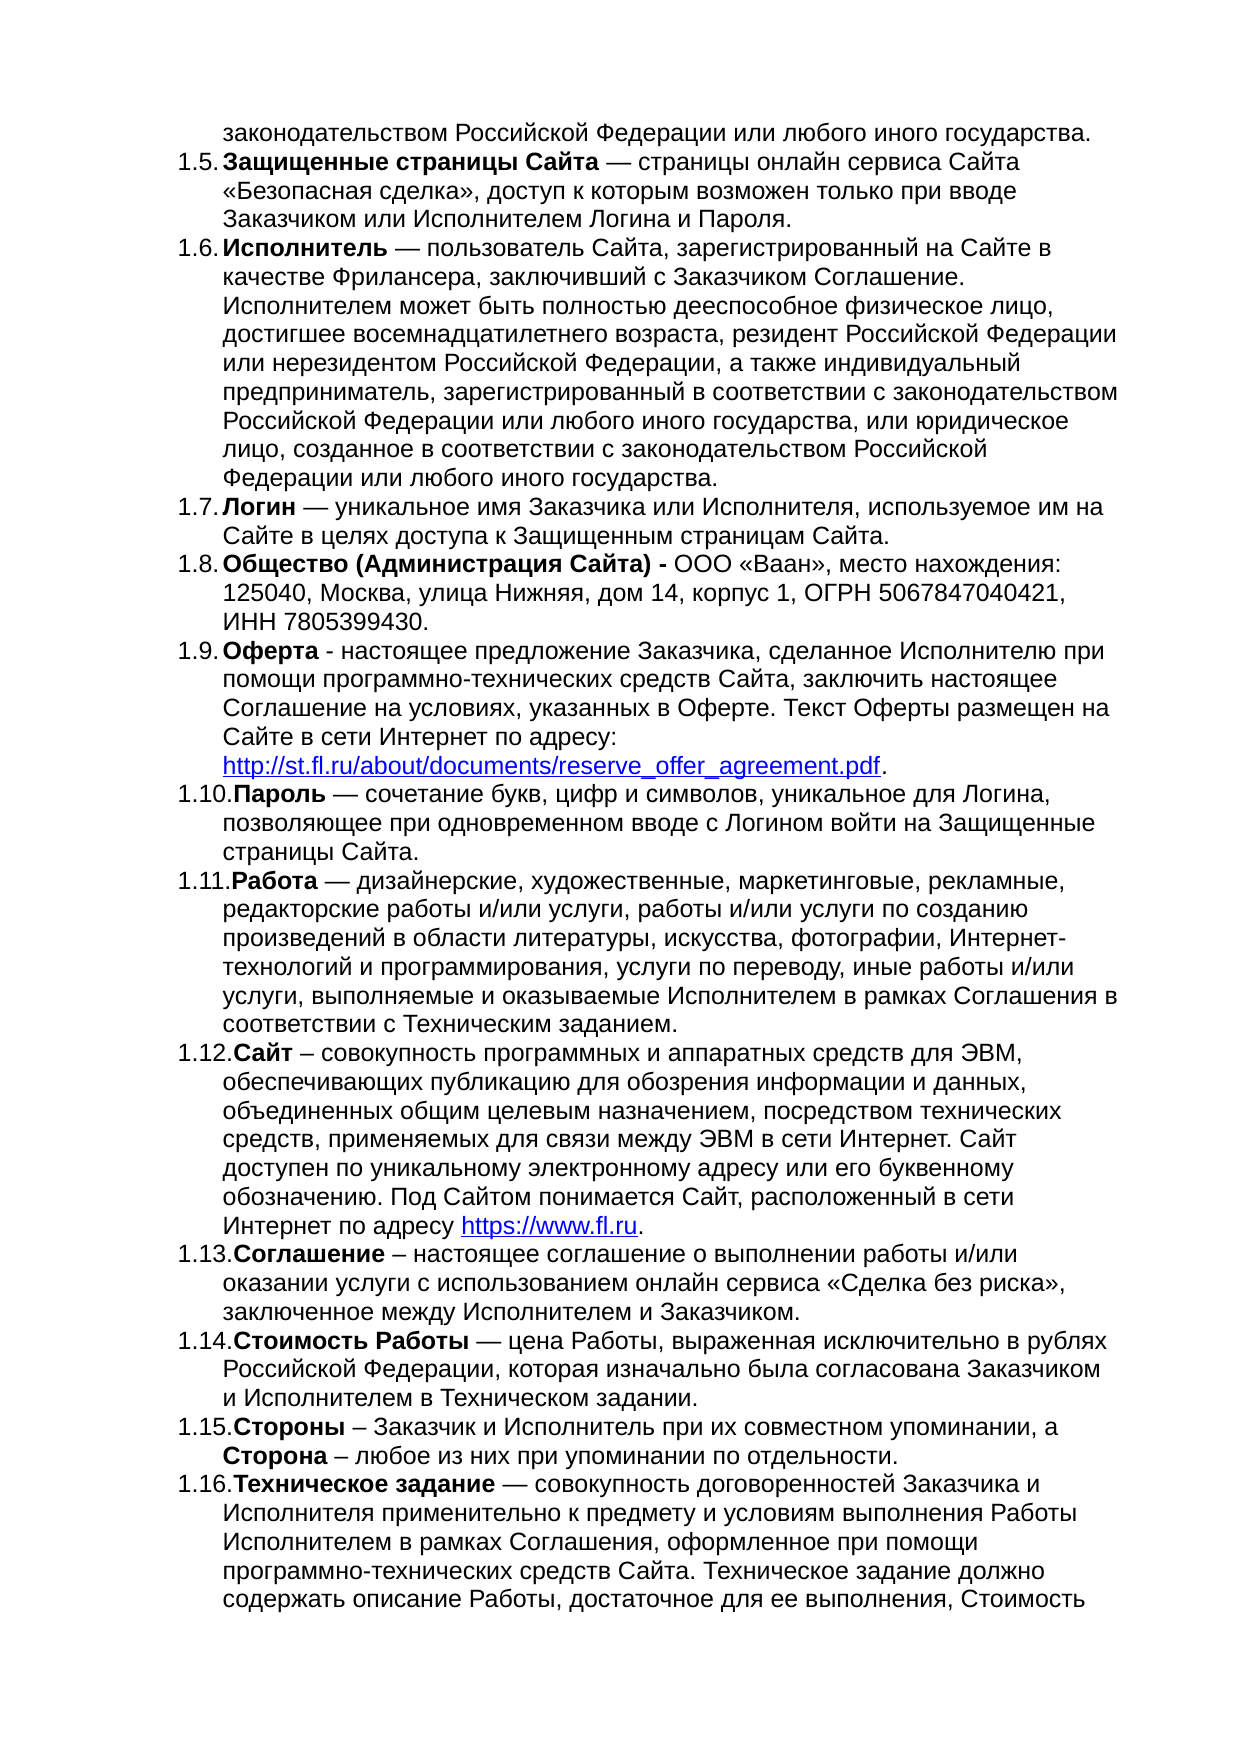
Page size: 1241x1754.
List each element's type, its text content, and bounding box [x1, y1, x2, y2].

list Логин — уникальное имя Заказчика или Исполнителя, используемое им на Сайте в целях доступа к Защищенным страницам Сайта. [177, 492, 1122, 549]
list Стороны – Заказчик и Исполнитель при их совместном упоминании, а Сторона – любое из них при упоминании по отдельности. [177, 1412, 1122, 1469]
list Соглашение – настоящее соглашение о выполнении работы и/или оказании услуги с использованием онлайн сервиса «Сделка без риска», заключенное между Исполнителем и Заказчиком. [177, 1239, 1122, 1326]
list Исполнитель — пользователь Сайта, зарегистрированный на Сайте в качестве Фрилансера, заключивший с Заказчиком Соглашение. Исполнителем может быть полностью дееспособное физическое лицо, достигшее восемнадцатилетнего возраста, резидент Российской Федерации или нерезидентом Российской Федерации, а также индивидуальный предприниматель, зарегистрированный в соответствии с законодательством Российской Федерации или любого иного государства, или юридическое лицо, созданное в соответствии с законодательством Российской Федерации или любого иного государства. [177, 233, 1122, 492]
list Техническое задание — совокупность договоренностей Заказчика и Исполнителя применительно к предмету и условиям выполнения Работы Исполнителем в рамках Соглашения, оформленное при помощи программно-технических средств Сайта. Техническое задание должно содержать описание Работы, достаточное для ее выполнения, Стоимость [177, 1469, 1122, 1613]
list Пароль — сочетание букв, цифр и символов, уникальное для Логина, позволяющее при одновременном вводе с Логином войти на Защищенные страницы Сайта. [177, 779, 1122, 866]
list Общество (Администрация Сайта) ‑ ООО «Ваан», место нахождения: 125040, Москва, улица Нижняя, дом 14, корпус 1, ОГРН 5067847040421, ИНН 7805399430. [177, 549, 1122, 636]
list законодательством Российской Федерации или любого иного государства. [177, 118, 1122, 147]
list Стоимость Работы — цена Работы, выраженная исключительно в рублях Российской Федерации, которая изначально была согласована Заказчиком и Исполнителем в Техническом задании. [177, 1326, 1122, 1412]
list Работа — дизайнерские, художественные, маркетинговые, рекламные, редакторские работы и/или услуги, работы и/или услуги по созданию произведений в области литературы, искусства, фотографии, Интернет-технологий и программирования, услуги по переводу, иные работы и/или услуги, выполняемые и оказываемые Исполнителем в рамках Соглашения в соответствии с Техническим заданием. [177, 866, 1122, 1038]
list Оферта ‑ настоящее предложение Заказчика, сделанное Исполнителю при помощи программно-технических средств Сайта, заключить настоящее Соглашение на условиях, указанных в Оферте. Текст Оферты размещен на Сайте в сети Интернет по адресу: http://st.fl.ru/about/documents/reserve_offer_agreement.pdf. [177, 636, 1122, 779]
list Защищенные страницы Сайта — страницы онлайн сервиса Сайта «Безопасная сделка», доступ к которым возможен только при вводе Заказчиком или Исполнителем Логина и Пароля. [177, 147, 1122, 233]
list Сайт – совокупность программных и аппаратных средств для ЭВМ, обеспечивающих публикацию для обозрения информации и данных, объединенных общим целевым назначением, посредством технических средств, применяемых для связи между ЭВМ в сети Интернет. Сайт доступен по уникальному электронному адресу или его буквенному обозначению. Под Сайтом понимается Сайт, расположенный в сети Интернет по адресу https://www.fl.ru. [177, 1038, 1122, 1239]
